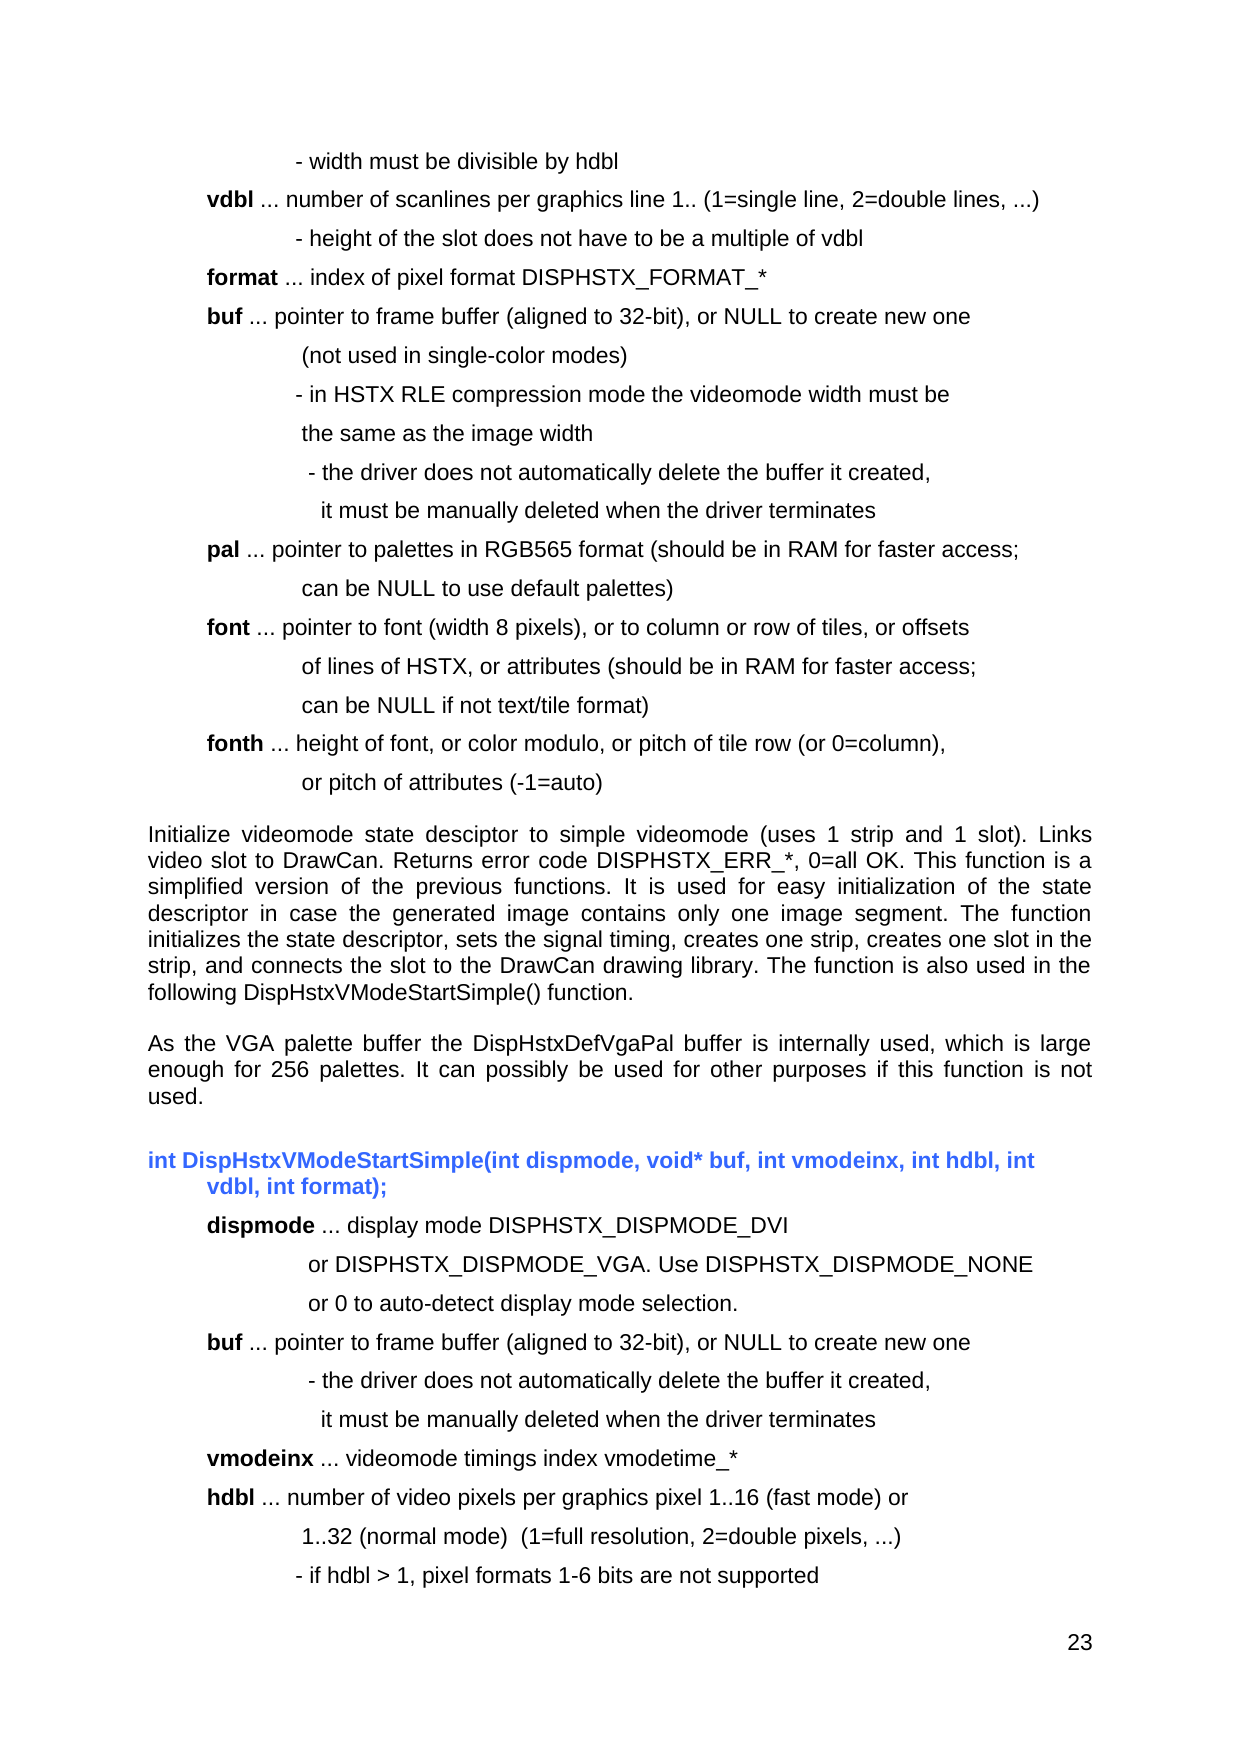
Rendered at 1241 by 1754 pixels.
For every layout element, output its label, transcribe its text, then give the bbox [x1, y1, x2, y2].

text it must be manually deleted when the driver terminates [148, 1406, 1093, 1432]
text or DISPHSTX_DISPMODE_VGA. Use DISPHSTX_DISPMODE_NONE [148, 1251, 1093, 1277]
text of lines of HSTX, or attributes (should be in RAM for faster access; [148, 653, 1093, 679]
text can be NULL to use default palettes) [148, 575, 1093, 601]
text dispmode ... display mode DISPHSTX_DISPMODE_DVI [148, 1212, 1093, 1238]
text pal ... pointer to palettes in RGB565 format (should be in RAM for faster access; [148, 536, 1093, 562]
text font ... pointer to font (width 8 pixels), or to column or row of tiles, or offsets [148, 614, 1093, 640]
text - in HSTX RLE compression mode the videomode width must be [148, 381, 1093, 407]
text or 0 to auto-detect display mode selection. [148, 1289, 1093, 1316]
text 1..32 (normal mode) (1=full resolution, 2=double pixels, ...) [148, 1523, 1093, 1549]
text vdbl ... number of scanlines per graphics line 1.. (1=single line, 2=double lines, ...) [148, 186, 1093, 213]
text - if hdbl > 1, pixel formats 1-6 bits are not supported [148, 1562, 1093, 1588]
text format ... index of pixel format DISPHSTX_FORMAT_* [148, 264, 1093, 291]
text - the driver does not automatically delete the buffer it created, [148, 1367, 1093, 1394]
text - the driver does not automatically delete the buffer it created, [148, 458, 1093, 485]
text hdbl ... number of video pixels per graphics pixel 1..16 (fast mode) or [148, 1484, 1093, 1510]
text or pitch of attributes (-1=auto) [148, 769, 1093, 796]
text can be NULL if not text/tile format) [148, 692, 1093, 718]
text - width must be divisible by hdbl [148, 148, 1093, 174]
text Initialize videomode state desciptor to simple videomode (uses 1 strip and 1 slot). Links video slot to DrawCan. Returns error code DISPHSTX_ERR_*, 0=all OK. This function is a simplified version of the previous functions. It is used for easy initialization of the state descriptor in case the generated image contains only one image segment. The function initializes the state descriptor, sets the signal timing, creates one strip, creates one slot in the strip, and connects the slot to the DrawCan drawing library. The function is also used in the following DispHstxVModeStartSimple() function. [148, 821, 1093, 1005]
text (not used in single-color modes) [148, 342, 1093, 368]
text int DispHstxVModeStartSimple(int dispmode, void* buf, int vmodeinx, int hdbl, int vdbl, int format); [148, 1147, 1093, 1199]
text fonth ... height of font, or color modulo, or pitch of tile row (or 0=column), [148, 730, 1093, 757]
text - height of the slot does not have to be a multiple of vdbl [148, 225, 1093, 252]
text it must be manually deleted when the driver terminates [148, 497, 1093, 524]
text buf ... pointer to frame buffer (aligned to 32-bit), or NULL to create new one [148, 1328, 1093, 1355]
text the same as the image width [148, 419, 1093, 446]
text As the VGA palette buffer the DispHstxDefVgaPal buffer is internally used, which is large enough for 256 palettes. It can possibly be used for other purposes if this function is not used. [148, 1030, 1093, 1109]
text buf ... pointer to frame buffer (aligned to 32-bit), or NULL to create new one [148, 303, 1093, 329]
text vmodeinx ... videomode timings index vmodetime_* [148, 1445, 1093, 1471]
